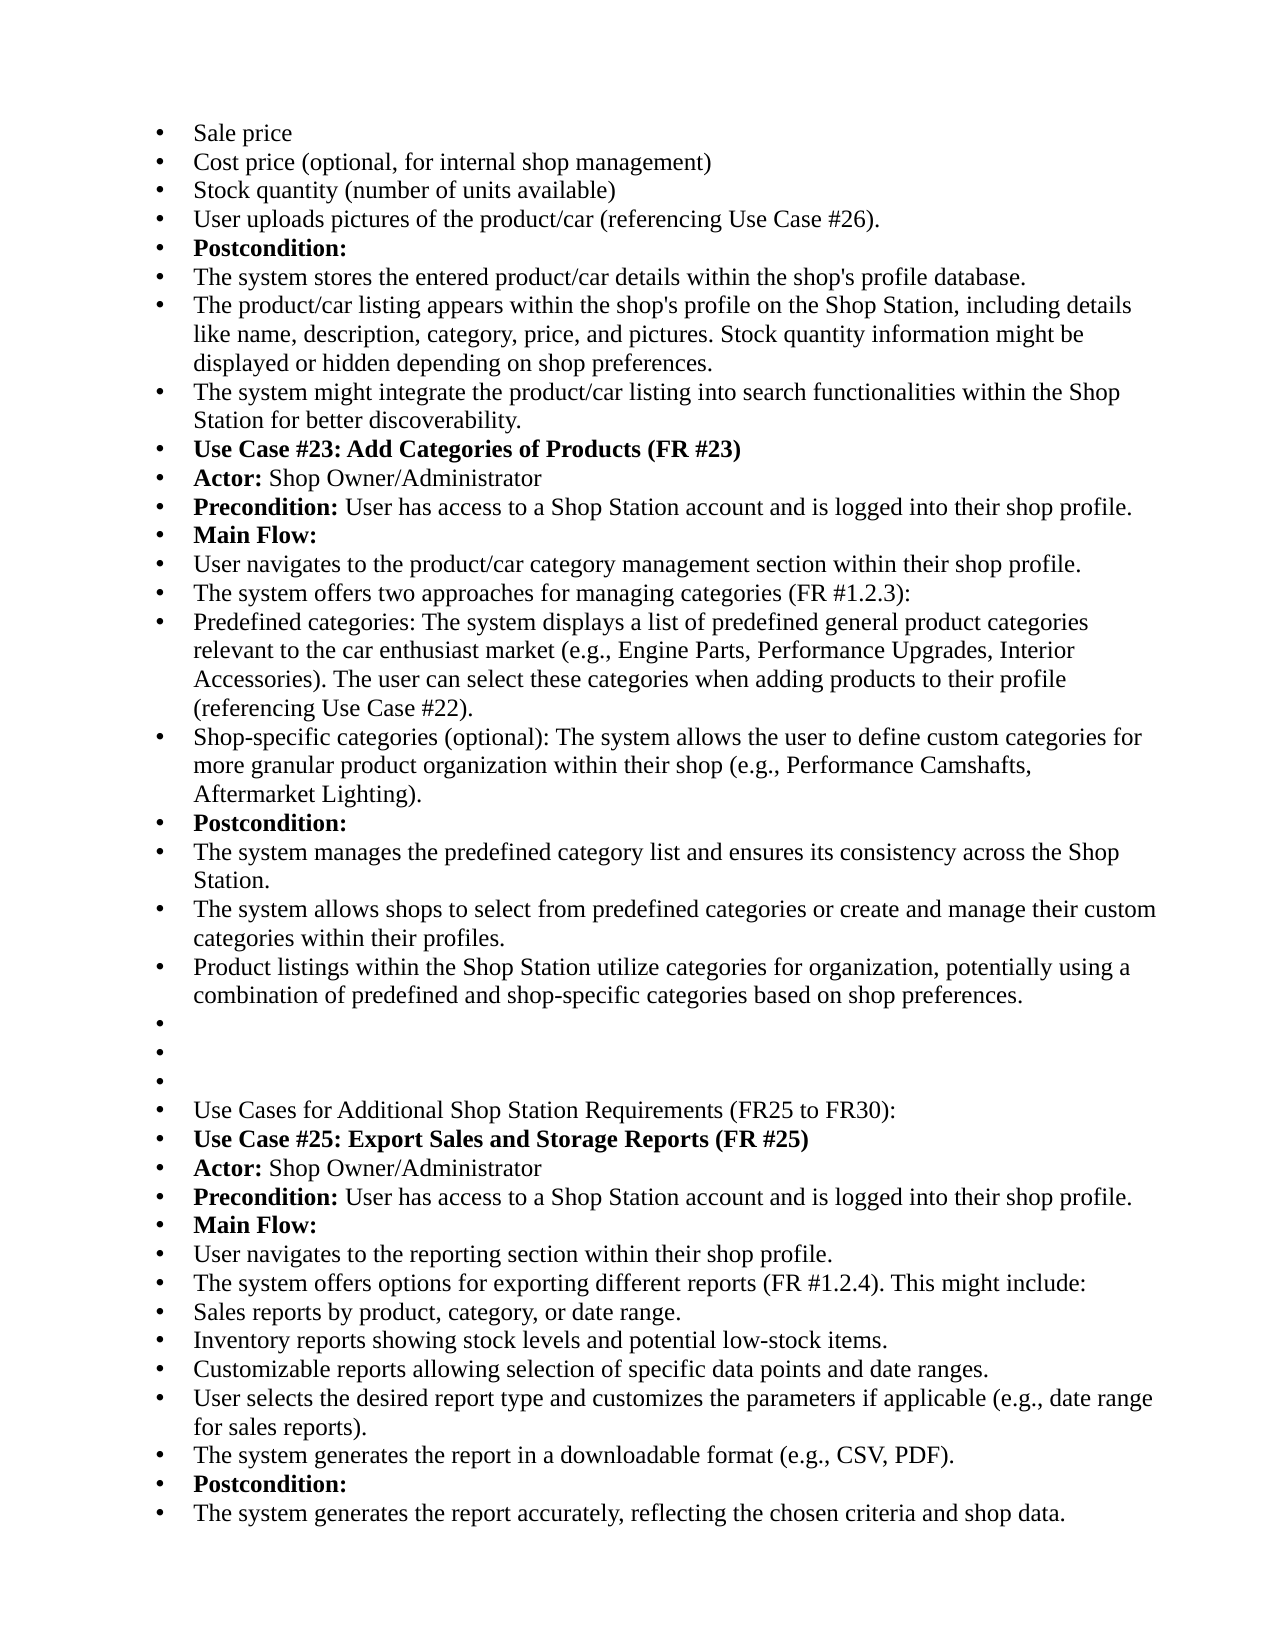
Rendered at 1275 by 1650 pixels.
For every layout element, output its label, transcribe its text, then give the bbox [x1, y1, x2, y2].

list Postcondition: [156, 808, 1157, 837]
list User navigates to the product/car category management section within their shop profile. [156, 549, 1157, 578]
list Actor: Shop Owner/Administrator [156, 1153, 1157, 1182]
list The product/car listing appears within the shop's profile on the Shop Station, including details like name, description, category, price, and pictures. Stock quantity information might be displayed or hidden depending on shop preferences. [156, 291, 1157, 377]
list Precondition: User has access to a Shop Station account and is logged into their shop profile. [156, 492, 1157, 521]
list The system offers two approaches for managing categories (FR #1.2.3): [156, 578, 1157, 607]
list Main Flow: [156, 1211, 1157, 1239]
list Postcondition: [156, 1469, 1157, 1498]
list Sales reports by product, category, or date range. [156, 1297, 1157, 1326]
list The system stores the entered product/car details within the shop's profile database. [156, 262, 1157, 291]
list The system generates the report accurately, reflecting the chosen criteria and shop data. [156, 1498, 1157, 1527]
list Product listings within the Shop Station utilize categories for organization, potentially using a combination of predefined and shop-specific categories based on shop preferences. [156, 952, 1157, 1009]
list The system generates the report in a downloadable format (e.g., CSV, PDF). [156, 1441, 1157, 1469]
list The system might integrate the product/car listing into search functionalities within the Shop Station for better discoverability. [156, 377, 1157, 434]
list Customizable reports allowing selection of specific data points and date ranges. [156, 1354, 1157, 1383]
list Stock quantity (number of units available) [156, 176, 1157, 204]
list User uploads pictures of the product/car (referencing Use Case #26). [156, 204, 1157, 233]
list The system manages the predefined category list and ensures its consistency across the Shop Station. [156, 837, 1157, 894]
list Precondition: User has access to a Shop Station account and is logged into their shop profile. [156, 1182, 1157, 1211]
list Use Cases for Additional Shop Station Requirements (FR25 to FR30): [156, 1096, 1157, 1124]
list Postcondition: [156, 233, 1157, 262]
list Use Case #23: Add Categories of Products (FR #23) [156, 434, 1157, 463]
list Sale price [156, 118, 1157, 147]
list Inventory reports showing stock levels and potential low-stock items. [156, 1326, 1157, 1354]
list Actor: Shop Owner/Administrator [156, 463, 1157, 492]
list Predefined categories: The system displays a list of predefined general product categories relevant to the car enthusiast market (e.g., Engine Parts, Performance Upgrades, Interior Accessories). The user can select these categories when adding products to their profile (referencing Use Case #22). [156, 607, 1157, 722]
list User selects the desired report type and customizes the parameters if applicable (e.g., date range for sales reports). [156, 1383, 1157, 1441]
list The system offers options for exporting different reports (FR #1.2.4). This might include: [156, 1268, 1157, 1297]
list The system allows shops to select from predefined categories or create and manage their custom categories within their profiles. [156, 894, 1157, 952]
list User navigates to the reporting section within their shop profile. [156, 1239, 1157, 1268]
list Use Case #25: Export Sales and Storage Reports (FR #25) [156, 1124, 1157, 1153]
list Shop-specific categories (optional): The system allows the user to define custom categories for more granular product organization within their shop (e.g., Performance Camshafts, Aftermarket Lighting). [156, 722, 1157, 808]
list Cost price (optional, for internal shop management) [156, 147, 1157, 176]
list Main Flow: [156, 521, 1157, 549]
